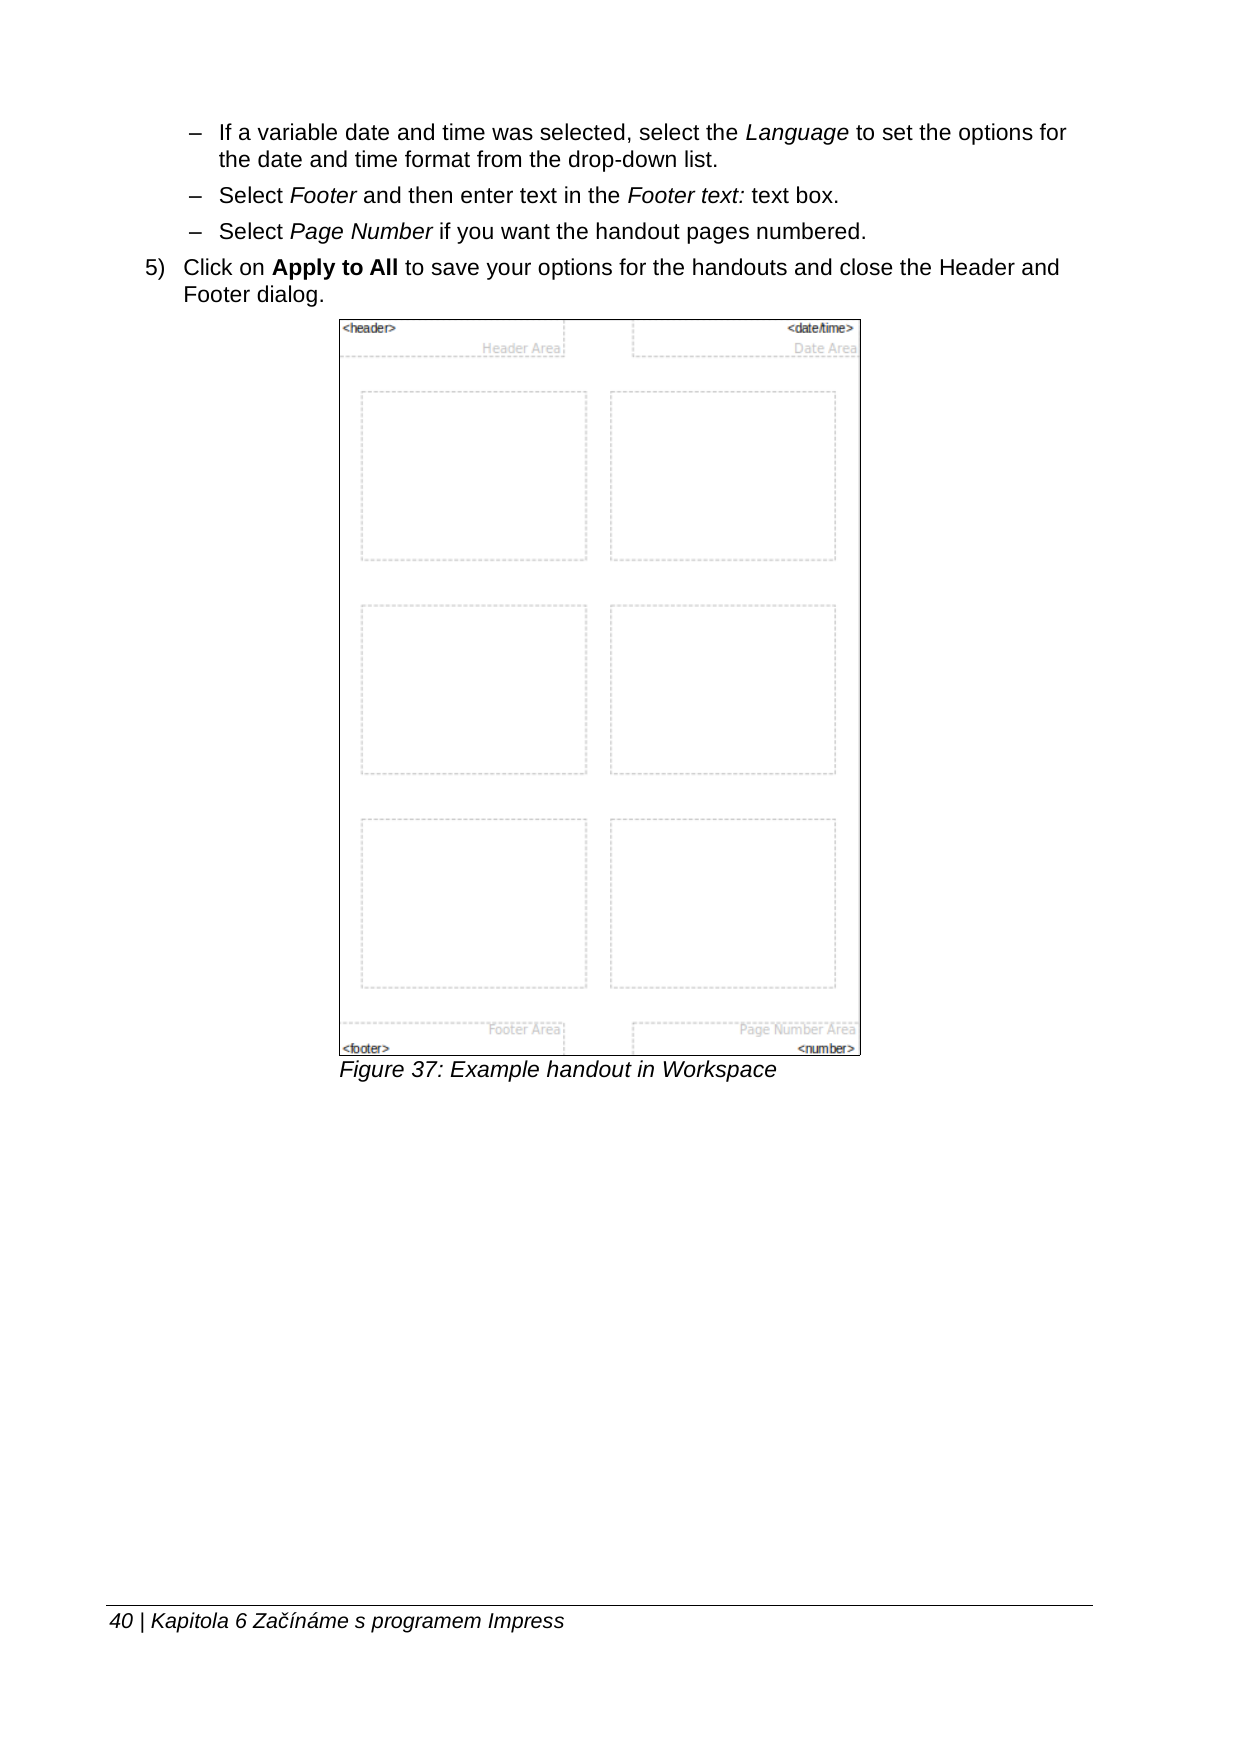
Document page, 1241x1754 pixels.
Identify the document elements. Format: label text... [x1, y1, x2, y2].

picture [340, 320, 860, 1055]
text Figure 37: Example handout in Workspace [339, 1056, 860, 1082]
list Select Page Number if you want the handout pages numbered. [189, 217, 1093, 244]
list Select Footer and then enter text in the Footer text: text box. [189, 181, 1093, 208]
list If a variable date and time was selected, select the Language to set the options for the date and time format from the drop-down list. [189, 118, 1093, 172]
list Click on Apply to All to save your options for the handouts and close the Header and Footer dialog. [165, 253, 1093, 307]
